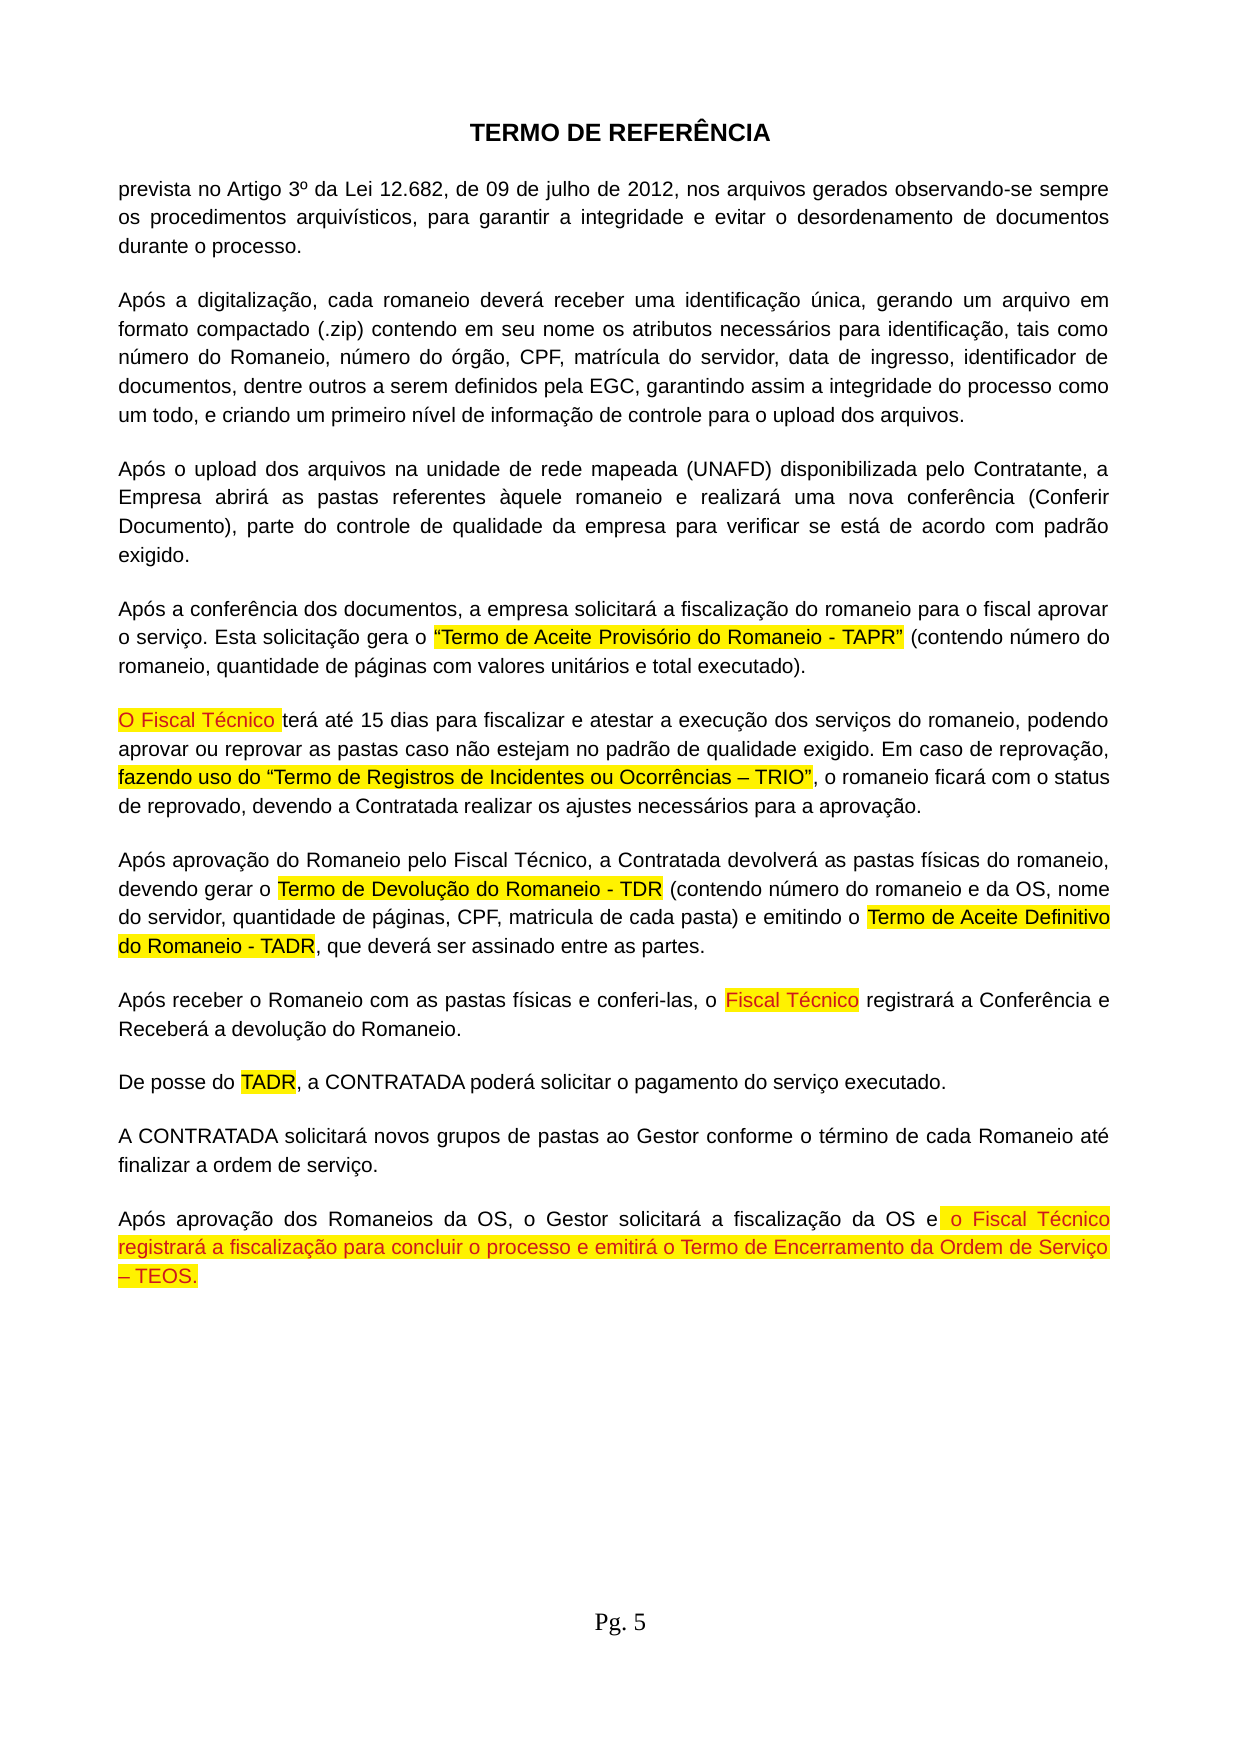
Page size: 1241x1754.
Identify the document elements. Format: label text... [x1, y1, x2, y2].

text De posse do TADR, a CONTRATADA poderá solicitar o pagamento do serviço executado. [118, 1070, 1110, 1094]
text prevista no Artigo 3º da Lei 12.682, de 09 de julho de 2012, nos arquivos gerados observando-se sempre os procedimentos arquivísticos, para garantir a integridade e evitar o desordenamento de documentos durante o processo. [118, 176, 1110, 258]
text Após a digitalização, cada romaneio deverá receber uma identificação única, gerando um arquivo em formato compactado (.zip) contendo em seu nome os atributos necessários para identificação, tais como número do Romaneio, número do órgão, CPF, matrícula do servidor, data de ingresso, identificador de documentos, dentre outros a serem definidos pela EGC, garantindo assim a integridade do processo como um todo, e criando um primeiro nível de informação de controle para o upload dos arquivos. [118, 288, 1110, 427]
text Após a conferência dos documentos, a empresa solicitará a fiscalização do romaneio para o fiscal aprovar o serviço. Esta solicitação gera o “Termo de Aceite Provisório do Romaneio - TAPR” (contendo número do romaneio, quantidade de páginas com valores unitários e total executado). [118, 596, 1110, 678]
text Após o upload dos arquivos na unidade de rede mapeada (UNAFD) disponibilizada pelo Contratante, a Empresa abrirá as pastas referentes àquele romaneio e realizará uma nova conferência (Conferir Documento), parte do controle de qualidade da empresa para verificar se está de acordo com padrão exigido. [118, 456, 1110, 567]
text Após aprovação dos Romaneios da OS, o Gestor solicitará a fiscalização da OS e o Fiscal Técnico registrará a fiscalização para concluir o processo e emitirá o Termo de Encerramento da Ordem de Serviço – TEOS. [118, 1206, 1110, 1288]
text Após aprovação do Romaneio pelo Fiscal Técnico, a Contratada devolverá as pastas físicas do romaneio, devendo gerar o Termo de Devolução do Romaneio - TDR (contendo número do romaneio e da OS, nome do servidor, quantidade de páginas, CPF, matricula de cada pasta) e emitindo o Termo de Aceite Definitivo do Romaneio - TADR, que deverá ser assinado entre as partes. [118, 848, 1110, 958]
text A CONTRATADA solicitará novos grupos de pastas ao Gestor conforme o término de cada Romaneio até finalizar a ordem de serviço. [118, 1124, 1110, 1177]
text Após receber o Romaneio com as pastas físicas e conferi-las, o Fiscal Técnico registrará a Conferência e Receberá a devolução do Romaneio. [118, 988, 1110, 1040]
text O Fiscal Técnico terá até 15 dias para fiscalizar e atestar a execução dos serviços do romaneio, podendo aprovar ou reprovar as pastas caso não estejam no padrão de qualidade exigido. Em caso de reprovação, fazendo uso do “Termo de Registros de Incidentes ou Ocorrências – TRIO”, o romaneio ficará com o status de reprovado, devendo a Contratada realizar os ajustes necessários para a aprovação. [118, 708, 1110, 818]
